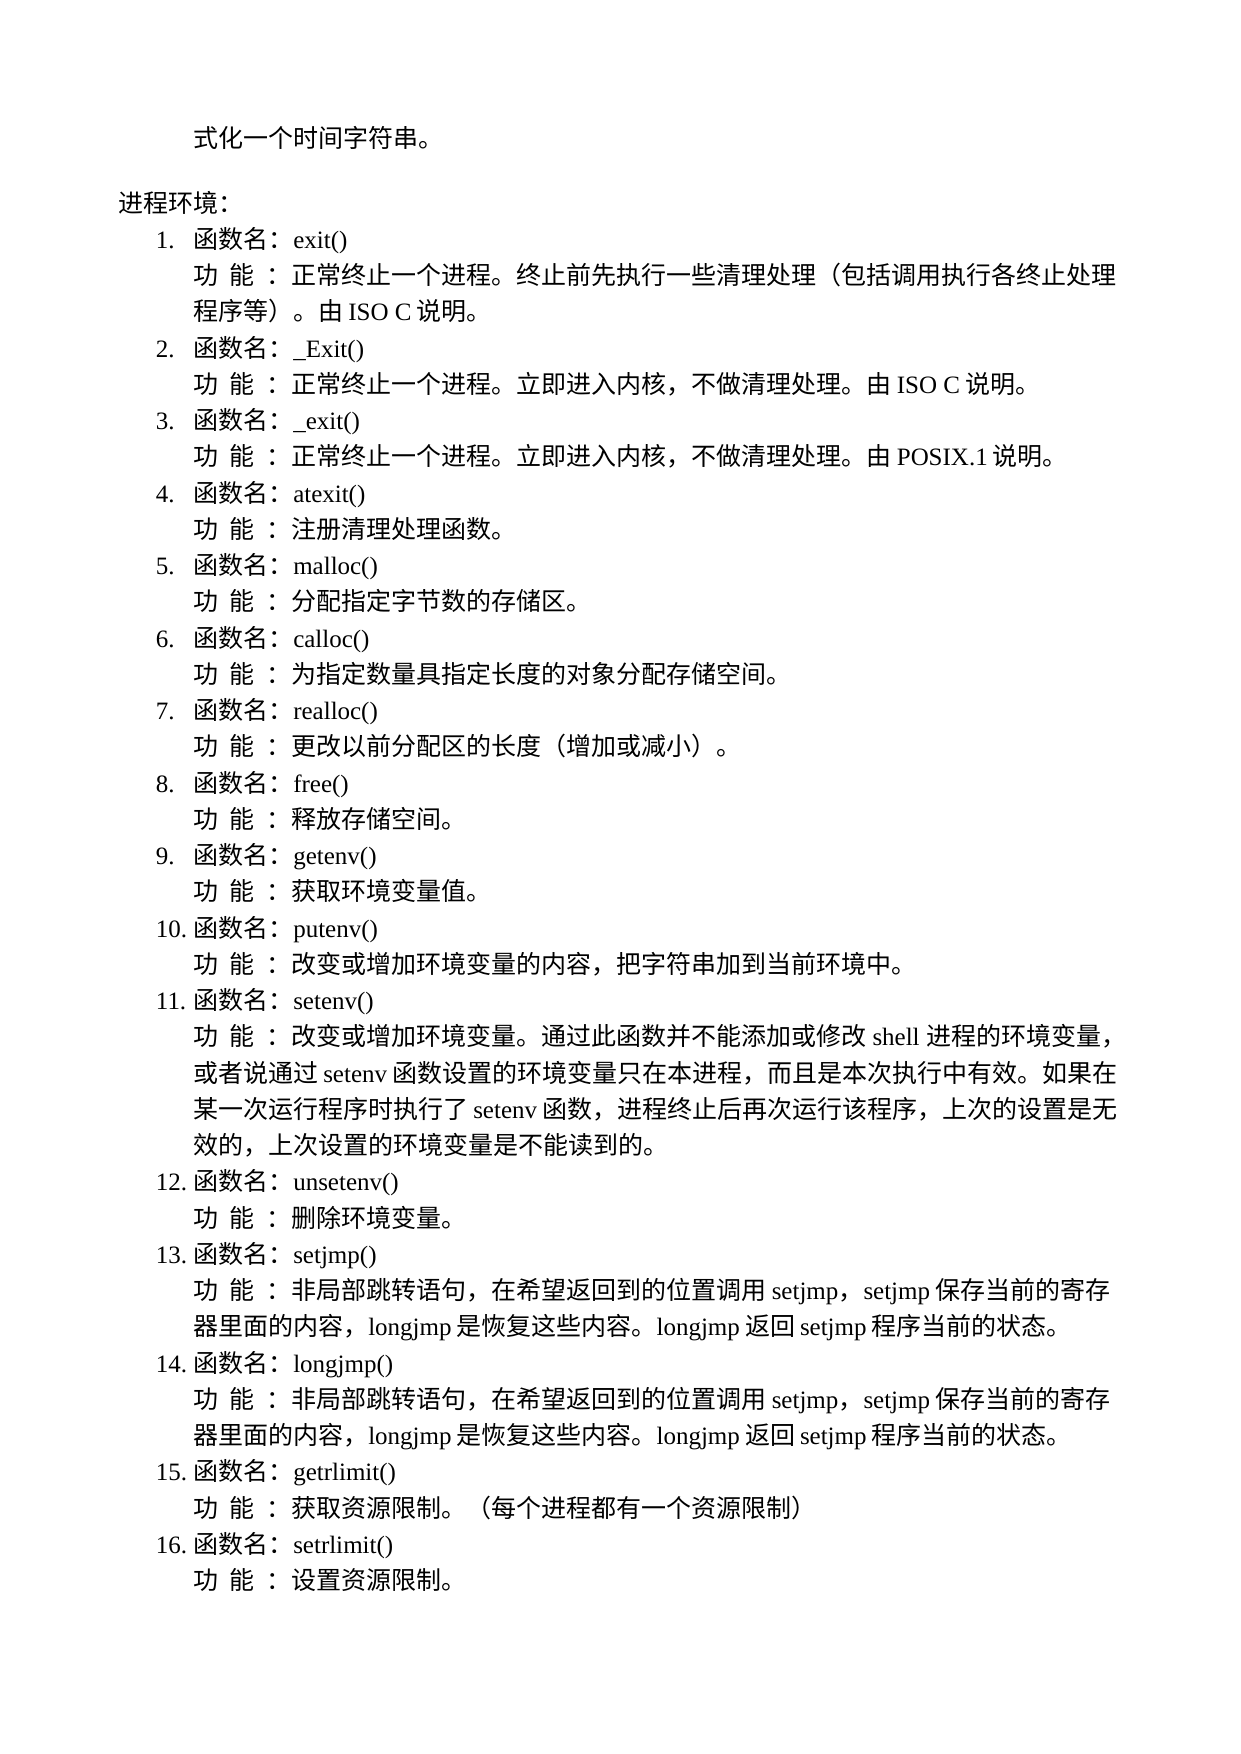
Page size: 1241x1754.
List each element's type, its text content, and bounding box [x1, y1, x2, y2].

list 功 能 ：正常终止一个进程。立即进入内核，不做清理处理。由POSIX.1说明。 [156, 437, 1122, 473]
list 函数名：free() [156, 763, 1122, 799]
list 功 能 ：删除环境变量。 [156, 1198, 1122, 1234]
list 函数名：exit() [156, 219, 1122, 256]
list 功 能 ：正常终止一个进程。立即进入内核，不做清理处理。由ISO C说明。 [156, 364, 1122, 401]
list 功 能 ：分配指定字节数的存储区。 [156, 582, 1122, 618]
list 功 能 ：注册清理处理函数。 [156, 509, 1122, 546]
list 函数名：setjmp() [156, 1234, 1122, 1271]
list 函数名：setenv() [156, 981, 1122, 1017]
list 函数名：realloc() [156, 691, 1122, 727]
list 函数名：getrlimit() [156, 1452, 1122, 1488]
list 函数名：unsetenv() [156, 1162, 1122, 1198]
list 功 能 ：获取环境变量值。 [156, 872, 1122, 908]
list 功 能 ：为指定数量具指定长度的对象分配存储空间。 [156, 654, 1122, 691]
list 函数名：setrlimit() [156, 1524, 1122, 1561]
list 功 能 ：释放存储空间。 [156, 799, 1122, 836]
list 函数名：putenv() [156, 908, 1122, 944]
list 函数名：calloc() [156, 618, 1122, 654]
list 功 能 ：改变或增加环境变量的内容，把字符串加到当前环境中。 [156, 944, 1122, 981]
list 功 能 ：正常终止一个进程。终止前先执行一些清理处理（包括调用执行各终止处理程序等）。由ISO C说明。 [156, 256, 1122, 328]
list 函数名：longjmp() [156, 1343, 1122, 1379]
list 函数名：atexit() [156, 473, 1122, 509]
list 函数名：getenv() [156, 836, 1122, 872]
list 功 能 ：更改以前分配区的长度（增加或减小）。 [156, 727, 1122, 763]
list 功 能 ：非局部跳转语句，在希望返回到的位置调用setjmp，setjmp保存当前的寄存器里面的内容，longjmp是恢复这些内容。longjmp返回setjmp程序当前的状态。 [156, 1379, 1122, 1452]
list 功 能 ：改变或增加环境变量。通过此函数并不能添加或修改 shell 进程的环境变量，或者说通过setenv函数设置的环境变量只在本进程，而且是本次执行中有效。如果在某一次运行程序时执行了setenv函数，进程终止后再次运行该程序，上次的设置是无效的，上次设置的环境变量是不能读到的。 [156, 1017, 1122, 1162]
list 功 能 ：设置资源限制。 [156, 1561, 1122, 1597]
list 函数名：malloc() [156, 546, 1122, 582]
list 函数名：_exit() [156, 401, 1122, 437]
text 进程环境： [118, 183, 1122, 219]
list 式化一个时间字符串。 [156, 118, 1122, 154]
list 函数名：_Exit() [156, 328, 1122, 364]
list 功 能 ：非局部跳转语句，在希望返回到的位置调用setjmp，setjmp保存当前的寄存器里面的内容，longjmp是恢复这些内容。longjmp返回setjmp程序当前的状态。 [156, 1271, 1122, 1343]
list 功 能 ：获取资源限制。（每个进程都有一个资源限制） [156, 1488, 1122, 1524]
